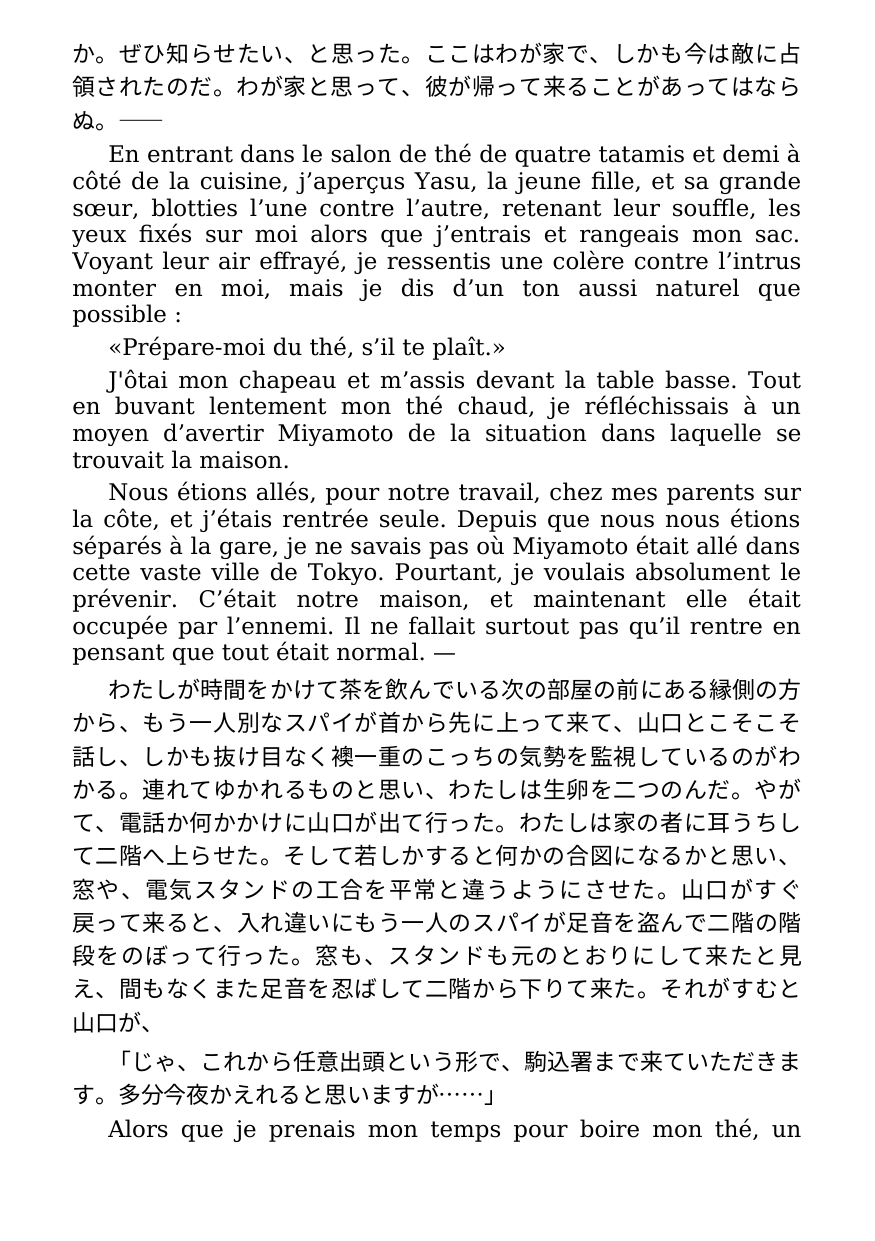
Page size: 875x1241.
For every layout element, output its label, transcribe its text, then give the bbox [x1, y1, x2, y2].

text En entrant dans le salon de thé de quatre tatamis et demi à côté de la cuisine, j’aperçus Yasu, la jeune fille, et sa grande sœur, blotties l’une contre l’autre, retenant leur souffle, les yeux fixés sur moi alors que j’entrais et rangeais mon sac. Voyant leur air effrayé, je ressentis une colère contre l’intrus monter en moi, mais je dis d’un ton aussi naturel que possible : [72, 142, 802, 328]
text わたしが時間をかけて茶を飲んでいる次の部屋の前にある縁側の方から、もう一人別なスパイが首から先に上って来て、山口とこそこそ話し、しかも抜け目なく襖一重のこっちの気勢を監視しているのがわかる。連れてゆかれるものと思い、わたしは生卵を二つのんだ。やがて、電話か何かかけに山口が出て行った。わたしは家の者に耳うちして二階へ上らせた。そして若しかすると何かの合図になるかと思い、窓や、電気スタンドの工合を平常と違うようにさせた。山口がすぐ戻って来ると、入れ違いにもう一人のスパイが足音を盗んで二階の階段をのぼって行った。窓も、スタンドも元のとおりにして来たと見え、間もなくまた足音を忍ばして二階から下りて来た。それがすむと山口が、 [72, 672, 802, 1038]
text か。ぜひ知らせたい、と思った。ここはわが家で、しかも今は敵に占領されたのだ。わが家と思って、彼が帰って来ることがあってはならぬ。―― [72, 36, 802, 136]
text «Prépare-moi du thé, s’il te plaît.» [72, 334, 802, 361]
text Alors que je prenais mon temps pour boire mon thé, un [72, 1116, 802, 1143]
text Nous étions allés, pour notre travail, chez mes parents sur la côte, et j’étais rentrée seule. Depuis que nous nous étions séparés à la gare, je ne savais pas où Miyamoto était allé dans cette vaste ville de Tokyo. Pourtant, je voulais absolument le prévenir. C’était notre maison, et maintenant elle était occupée par l’ennemi. Il ne fallait surtout pas qu’il rentre en pensant que tout était normal. — [72, 479, 802, 666]
text 「じゃ、これから任意出頭という形で、駒込署まで来ていただきます。多分今夜かえれると思いますが……」 [72, 1043, 802, 1110]
text J'ôtai mon chapeau et m’assis devant la table basse. Tout en buvant lentement mon thé chaud, je réfléchissais à un moyen d’avertir Miyamoto de la situation dans laquelle se trouvait la maison. [72, 367, 802, 473]
